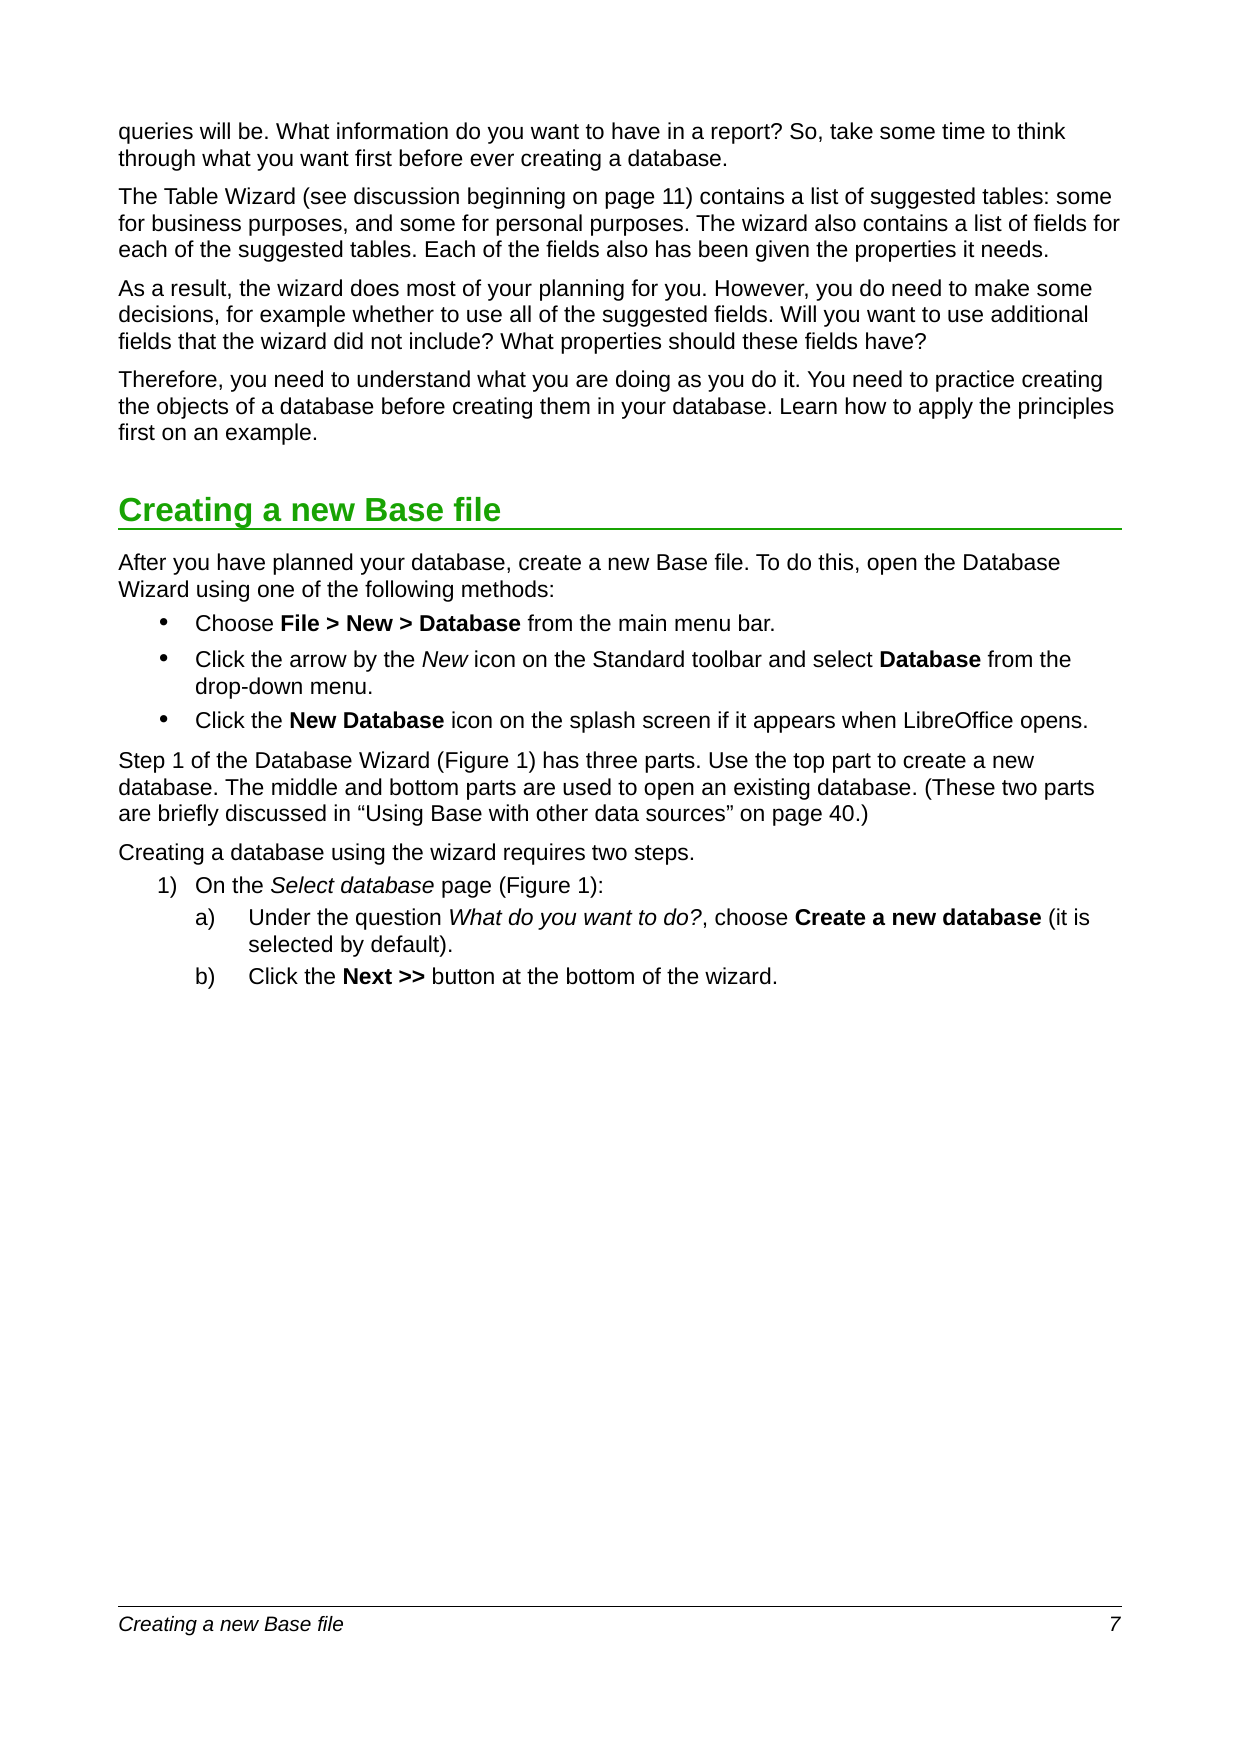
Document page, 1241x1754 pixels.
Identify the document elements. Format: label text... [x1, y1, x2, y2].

text Step 1 of the Database Wizard (Figure 1) has three parts. Use the top part to create a new database. The middle and bottom parts are used to open an existing database. (These two parts are briefly discussed in “Using Base with other data sources” on page 40.) [118, 747, 1122, 826]
text queries will be. What information do you want to have in a report? So, take some time to think through what you want first before ever creating a database. [118, 118, 1122, 171]
list On the Select database page (Figure 1): [177, 872, 1122, 898]
text The Table Wizard (see discussion beginning on page 11) contains a list of suggested tables: some for business purposes, and some for personal purposes. The wizard also contains a list of fields for each of the suggested tables. Each of the fields also has been given the properties it needs. [118, 183, 1122, 262]
list After you have planned your database, create a new Base file. To do this, open the Database Wizard using one of the following methods: [118, 549, 1122, 602]
list Under the question What do you want to do?, choose Create a new database (it is selected by default). [195, 904, 1122, 957]
list Click the Next >> button at the bottom of the wizard. [195, 963, 1122, 989]
list Click the New Database icon on the splash screen if it appears when LibreOffice opens. [156, 706, 1122, 735]
text As a result, the wizard does most of your planning for you. However, you do need to make some decisions, for example whether to use all of the suggested fields. Will you want to use additional fields that the wizard did not include? What properties should these fields have? [118, 275, 1122, 354]
text Therefore, you need to understand what you are doing as you do it. You need to practice creating the objects of a database before creating them in your database. Learn how to apply the principles first on an example. [118, 366, 1122, 446]
subtitle Creating a new Base file [118, 490, 1122, 528]
list Choose File > New > Database from the main menu bar. [156, 608, 1122, 638]
list Creating a database using the wizard requires two steps. [118, 839, 1122, 865]
list Click the arrow by the New icon on the Standard toolbar and select Database from the drop-down menu. [156, 644, 1122, 699]
